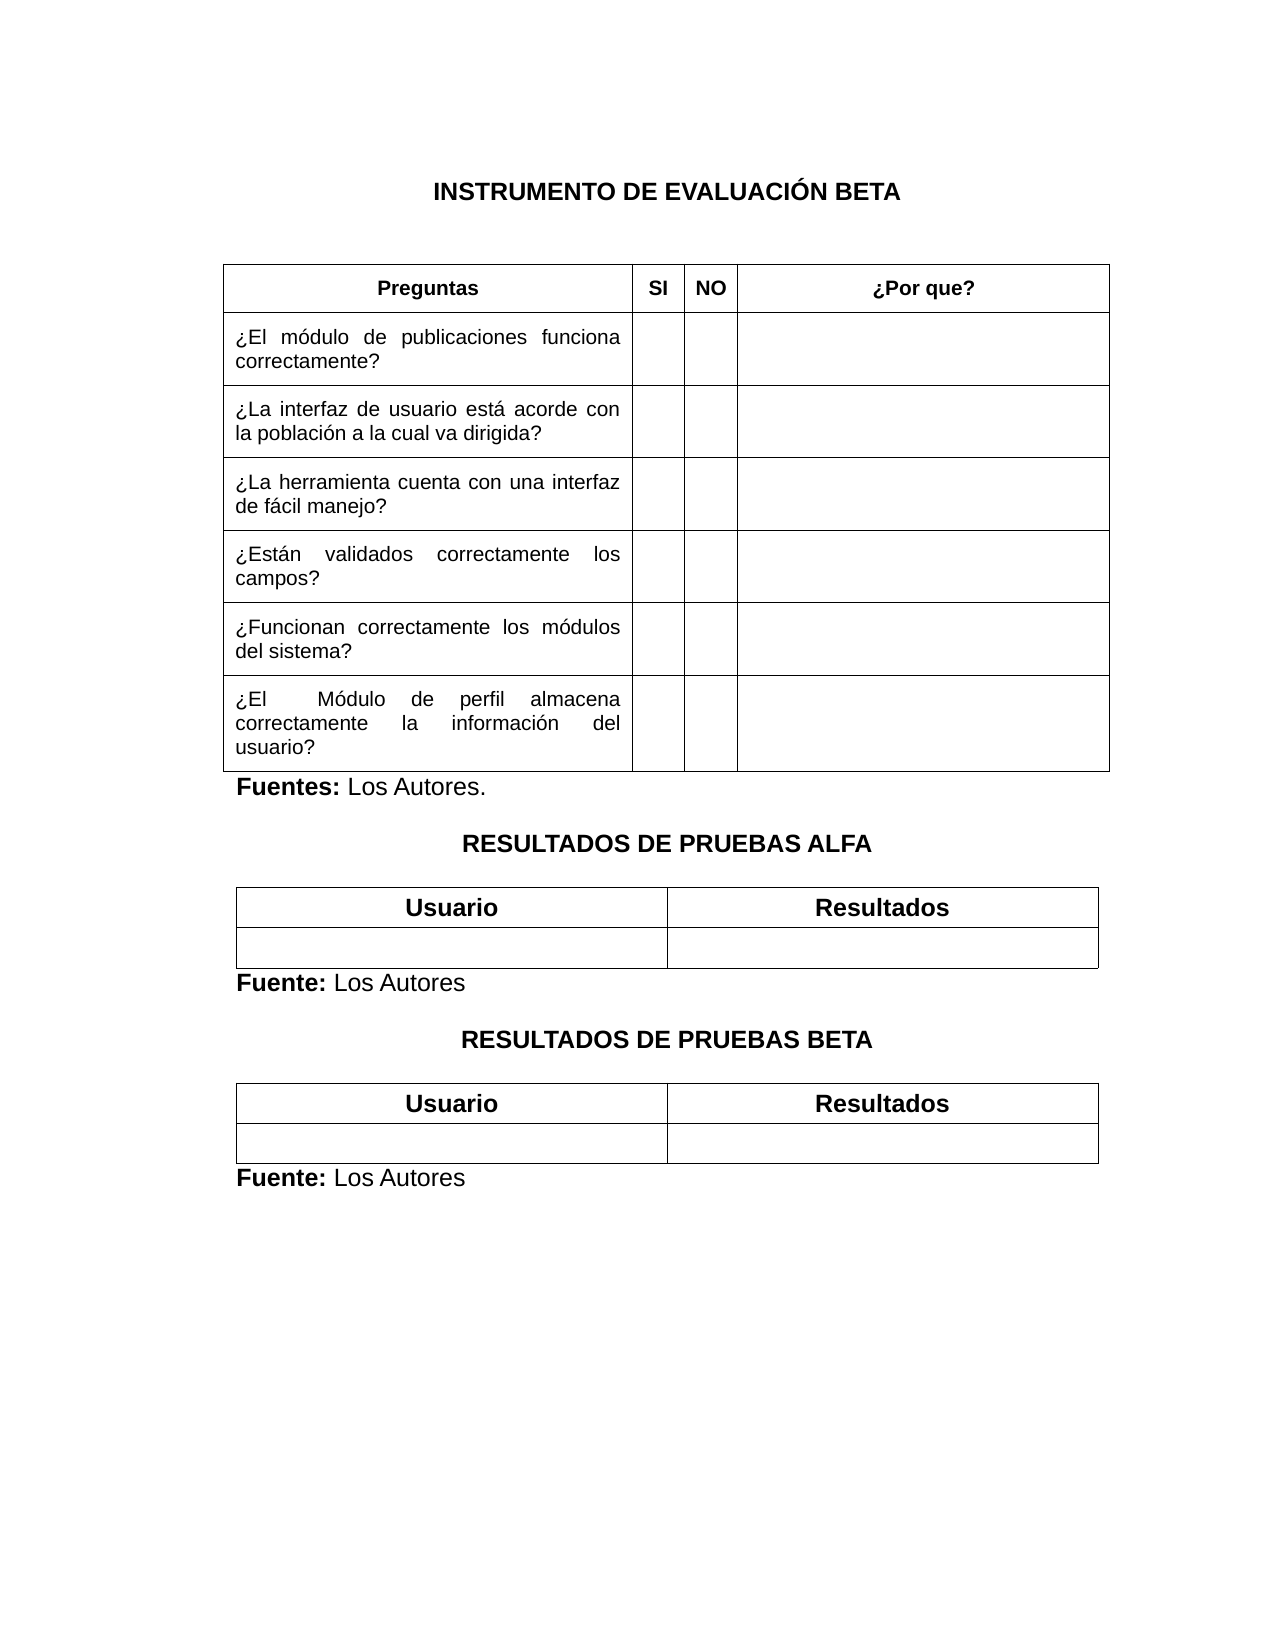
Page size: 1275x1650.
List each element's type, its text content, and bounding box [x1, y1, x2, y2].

text Fuente: Los Autores [236, 1164, 1098, 1192]
table_cell ¿Están validados correctamente los campos? [224, 531, 632, 602]
table_cell [685, 603, 737, 674]
table_cell [738, 458, 1109, 529]
table_cell [237, 928, 667, 968]
table_header Resultados [668, 1084, 1098, 1123]
table_header Preguntas [224, 265, 632, 312]
table_cell ¿El Módulo de perfil almacena correctamente la información del usuario? [224, 676, 632, 771]
table_cell ¿La herramienta cuenta con una interfaz de fácil manejo? [224, 458, 632, 529]
table_header SI [633, 265, 684, 312]
table_cell [738, 313, 1109, 384]
table_cell [668, 928, 1098, 968]
table_cell [633, 676, 684, 771]
table_cell ¿La interfaz de usuario está acorde con la población a la cual va dirigida? [224, 386, 632, 457]
table_cell [633, 313, 684, 384]
table_cell [685, 386, 737, 457]
table_cell ¿Funcionan correctamente los módulos del sistema? [224, 603, 632, 674]
table_cell [685, 313, 737, 384]
table_cell [685, 676, 737, 771]
table_cell ¿El módulo de publicaciones funciona correctamente? [224, 313, 632, 384]
table_cell [685, 458, 737, 529]
table_header ¿Por que? [738, 265, 1109, 312]
table_cell [738, 531, 1109, 602]
text Fuente: Los Autores [236, 969, 1098, 996]
table_header Usuario [237, 888, 667, 927]
table_header NO [685, 265, 737, 312]
table_cell [738, 603, 1109, 674]
text RESULTADOS DE PRUEBAS ALFA [236, 829, 1098, 858]
text INSTRUMENTO DE EVALUACIÓN BETA [236, 177, 1098, 206]
text Fuentes: Los Autores. [236, 772, 1098, 801]
table_cell [633, 386, 684, 457]
text RESULTADOS DE PRUEBAS BETA [236, 1025, 1098, 1054]
table_cell [633, 531, 684, 602]
table_cell [685, 531, 737, 602]
table_cell [633, 458, 684, 529]
table_cell [237, 1124, 667, 1163]
table_cell [633, 603, 684, 674]
table_header Resultados [668, 888, 1098, 927]
table_cell [668, 1124, 1098, 1163]
table_cell [738, 676, 1109, 771]
table_header Usuario [237, 1084, 667, 1123]
table_cell [738, 386, 1109, 457]
